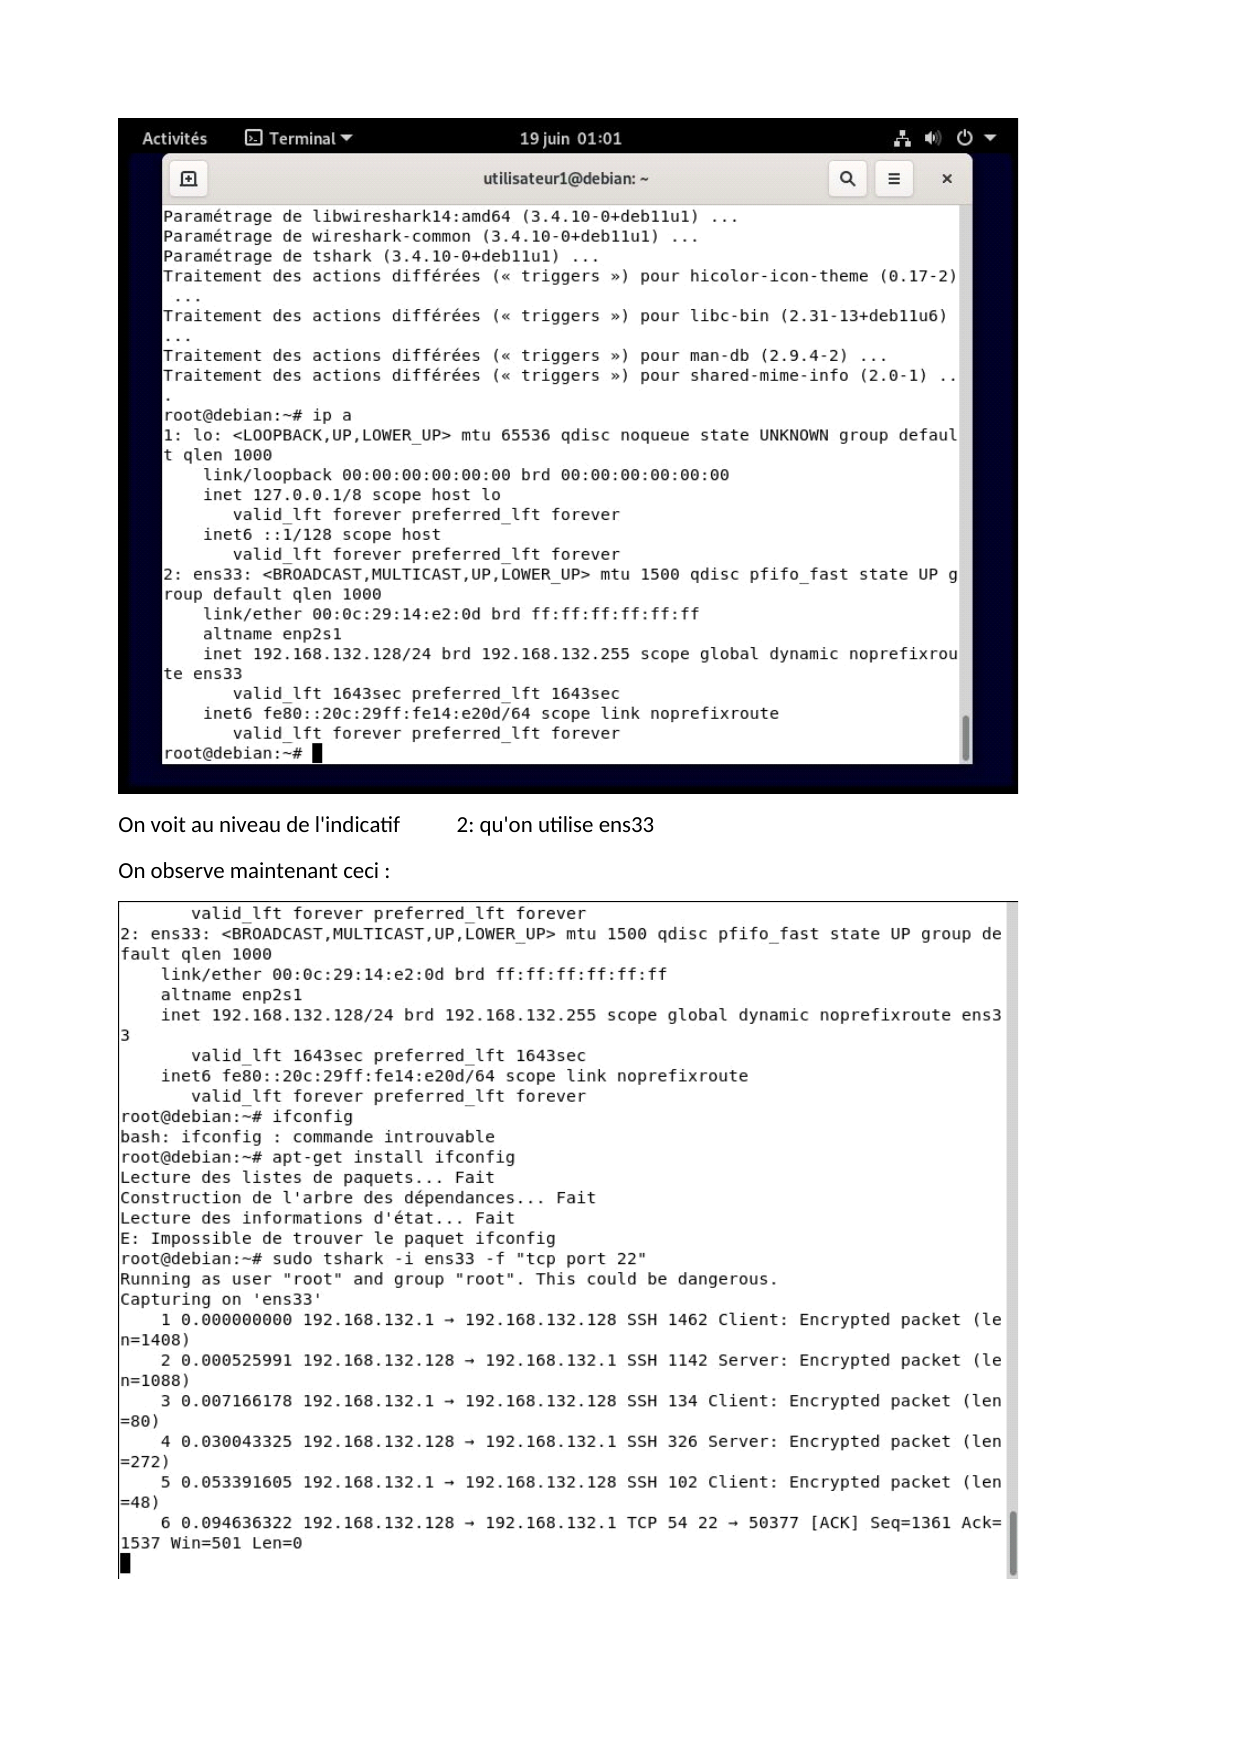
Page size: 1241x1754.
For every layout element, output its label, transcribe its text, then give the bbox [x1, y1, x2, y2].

text On observe maintenant ceci : [118, 856, 1122, 884]
text On voit au niveau de l'indicatif 2: qu'on utilise ens33 [118, 810, 1122, 838]
